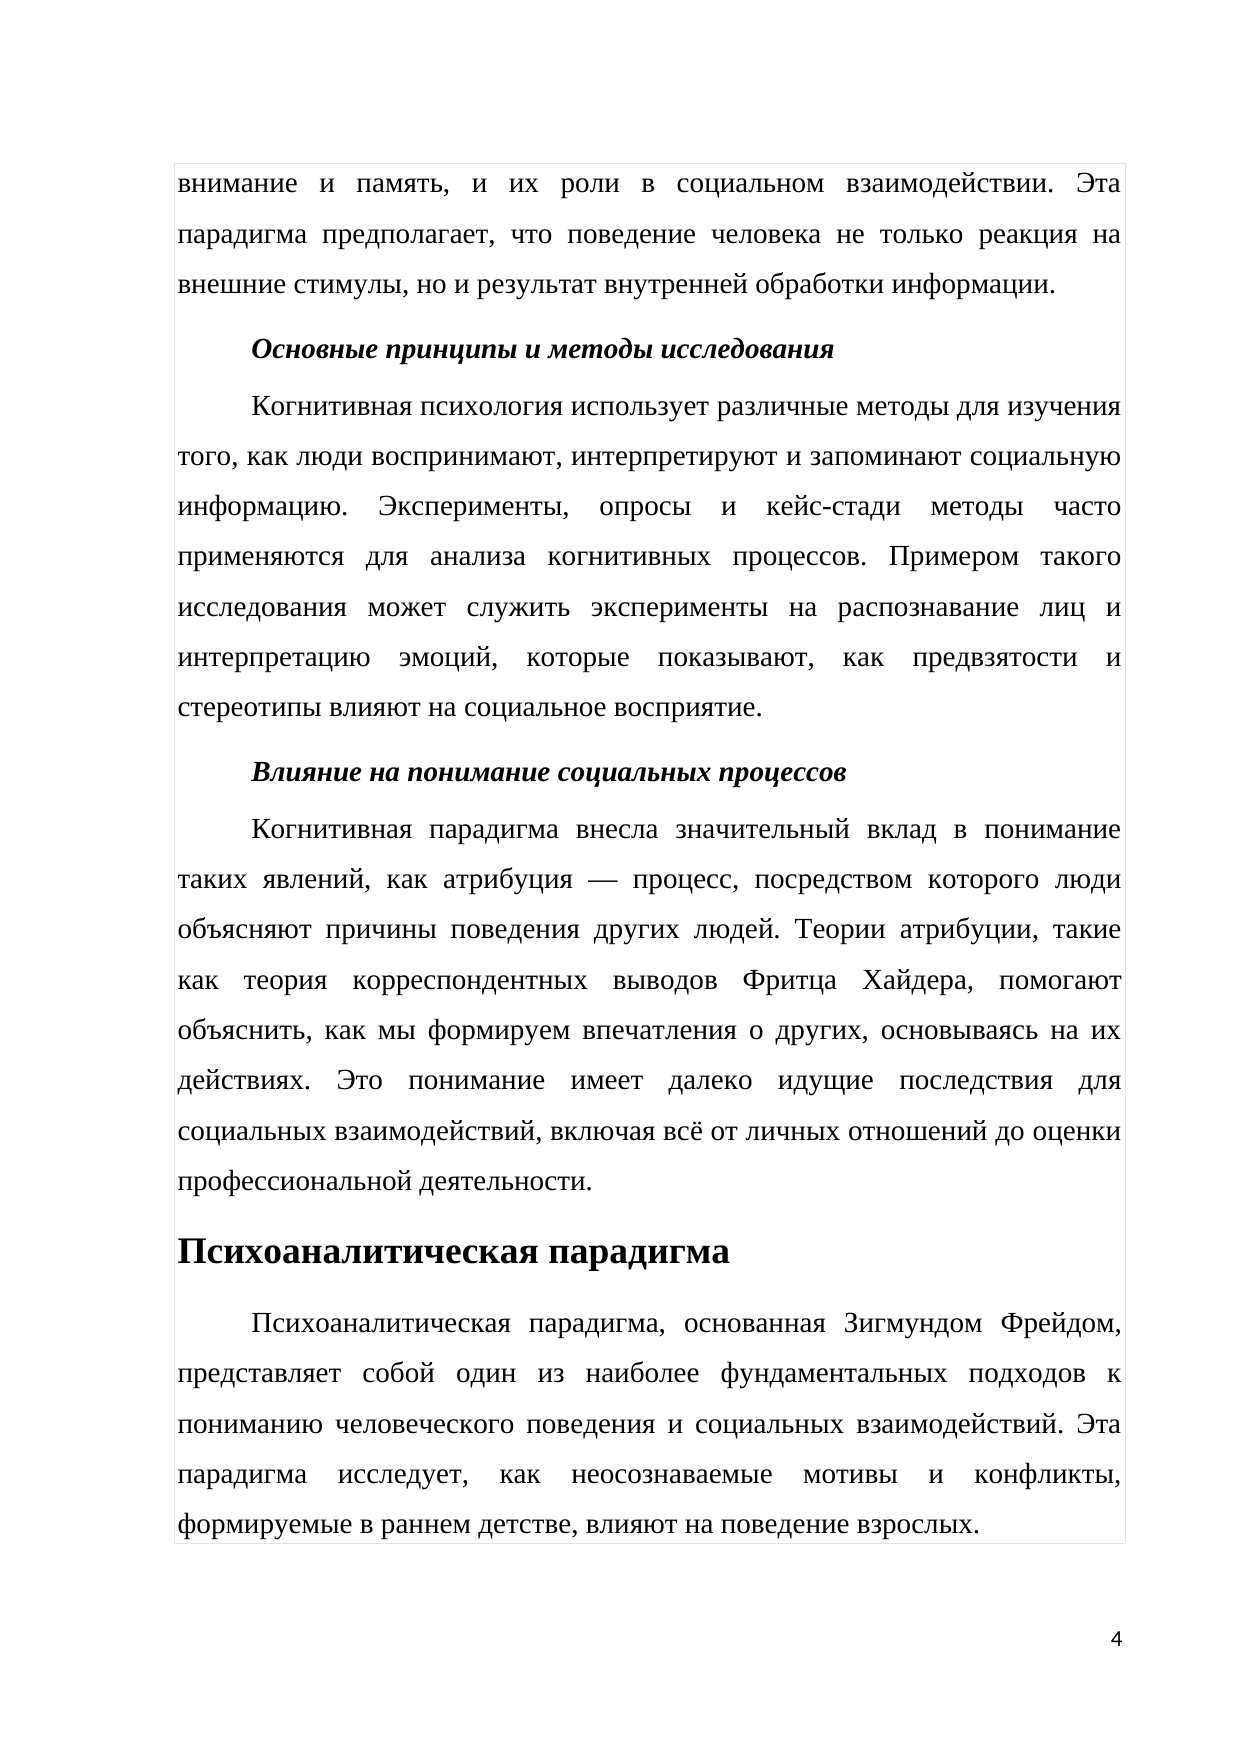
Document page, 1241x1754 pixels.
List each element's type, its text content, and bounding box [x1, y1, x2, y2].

text Когнитивная парадигма внесла значительный вклад в понимание таких явлений, как атрибуция — процесс, посредством которого люди объясняют причины поведения других людей. Теории атрибуции, такие как теория корреспондентных выводов Фритца Хайдера, помогают объяснить, как мы формируем впечатления о других, основываясь на их действиях. Это понимание имеет далеко идущие последствия для социальных взаимодействий, включая всё от личных отношений до оценки профессиональной деятельности. [175, 808, 1125, 1197]
text внимание и память, и их роли в социальном взаимодействии. Эта парадигма предполагает, что поведение человека не только реакция на внешние стимулы, но и результат внутренней обработки информации. [175, 164, 1125, 300]
subtitle Влияние на понимание социальных процессов [175, 751, 1125, 788]
subtitle Основные принципы и методы исследования [175, 328, 1125, 364]
text Когнитивная психология использует различные методы для изучения того, как люди воспринимают, интерпретируют и запоминают социальную информацию. Эксперименты, опросы и кейс-стади методы часто применяются для анализа когнитивных процессов. Примером такого исследования может служить эксперименты на распознавание лиц и интерпретацию эмоций, которые показывают, как предвзятости и стереотипы влияют на социальное восприятие. [175, 384, 1125, 723]
subtitle Психоаналитическая парадигма [175, 1225, 1125, 1271]
text Психоаналитическая парадигма, основанная Зигмундом Фрейдом, представляет собой один из наиболее фундаментальных подходов к пониманию человеческого поведения и социальных взаимодействий. Эта парадигма исследует, как неосознаваемые мотивы и конфликты, формируемые в раннем детстве, влияют на поведение взрослых. [175, 1302, 1125, 1543]
